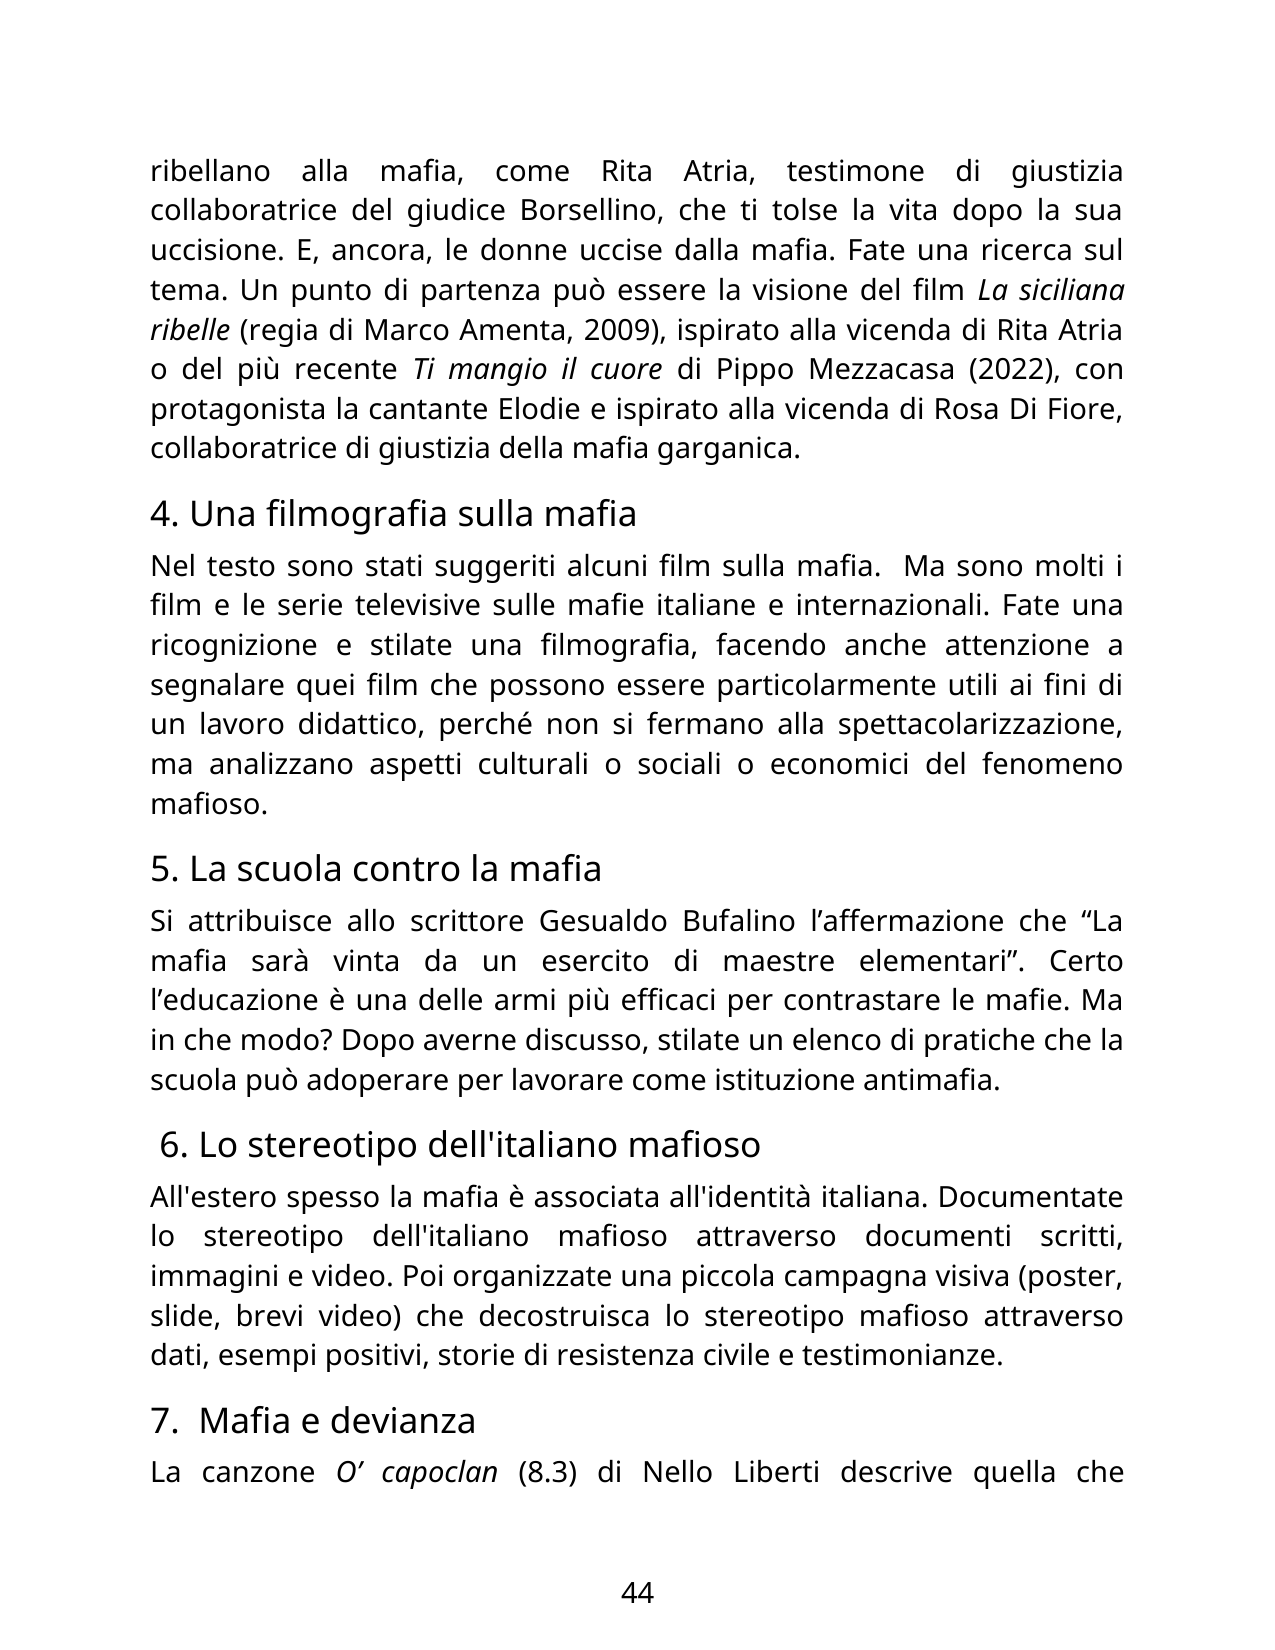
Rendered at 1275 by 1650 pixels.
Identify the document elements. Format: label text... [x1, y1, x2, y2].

text Si attribuisce allo scrittore Gesualdo Bufalino l’affermazione che “La mafia sarà vinta da un esercito di maestre elementari”. Certo l’educazione è una delle armi più efficaci per contrastare le mafie. Ma in che modo? Dopo averne discusso, stilate un elenco di pratiche che la scuola può adoperare per lavorare come istituzione antimafia. [150, 900, 1125, 1098]
text All'estero spesso la mafia è associata all'identità italiana. Documentate lo stereotipo dell'italiano mafioso attraverso documenti scritti, immagini e video. Poi organizzate una piccola campagna visiva (poster, slide, brevi video) che decostruisca lo stereotipo mafioso attraverso dati, esempi positivi, storie di resistenza civile e testimonianze. [150, 1176, 1125, 1374]
subtitle 6. Lo stereotipo dell'italiano mafioso [150, 1119, 1125, 1168]
subtitle 5. La scuola contro la mafia [150, 843, 1125, 892]
subtitle 7. Mafia e devianza [150, 1395, 1125, 1443]
subtitle 4. Una filmografia sulla mafia [150, 488, 1125, 537]
text La canzone O’ capoclan (8.3) di Nello Liberti descrive quella che [150, 1452, 1125, 1491]
text ribellano alla mafia, come Rita Atria, testimone di giustizia collaboratrice del giudice Borsellino, che ti tolse la vita dopo la sua uccisione. E, ancora, le donne uccise dalla mafia. Fate una ricerca sul tema. Un punto di partenza può essere la visione del film La siciliana ribelle (regia di Marco Amenta, 2009), ispirato alla vicenda di Rita Atria o del più recente Ti mangio il cuore di Pippo Mezzacasa (2022), con protagonista la cantante Elodie e ispirato alla vicenda di Rosa Di Fiore, collaboratrice di giustizia della mafia garganica. [150, 150, 1125, 467]
text Nel testo sono stati suggeriti alcuni film sulla mafia. Ma sono molti i film e le serie televisive sulle mafie italiane e internazionali. Fate una ricognizione e stilate una filmografia, facendo anche attenzione a segnalare quei film che possono essere particolarmente utili ai fini di un lavoro didattico, perché non si fermano alla spettacolarizzazione, ma analizzano aspetti culturali o sociali o economici del fenomeno mafioso. [150, 545, 1125, 823]
